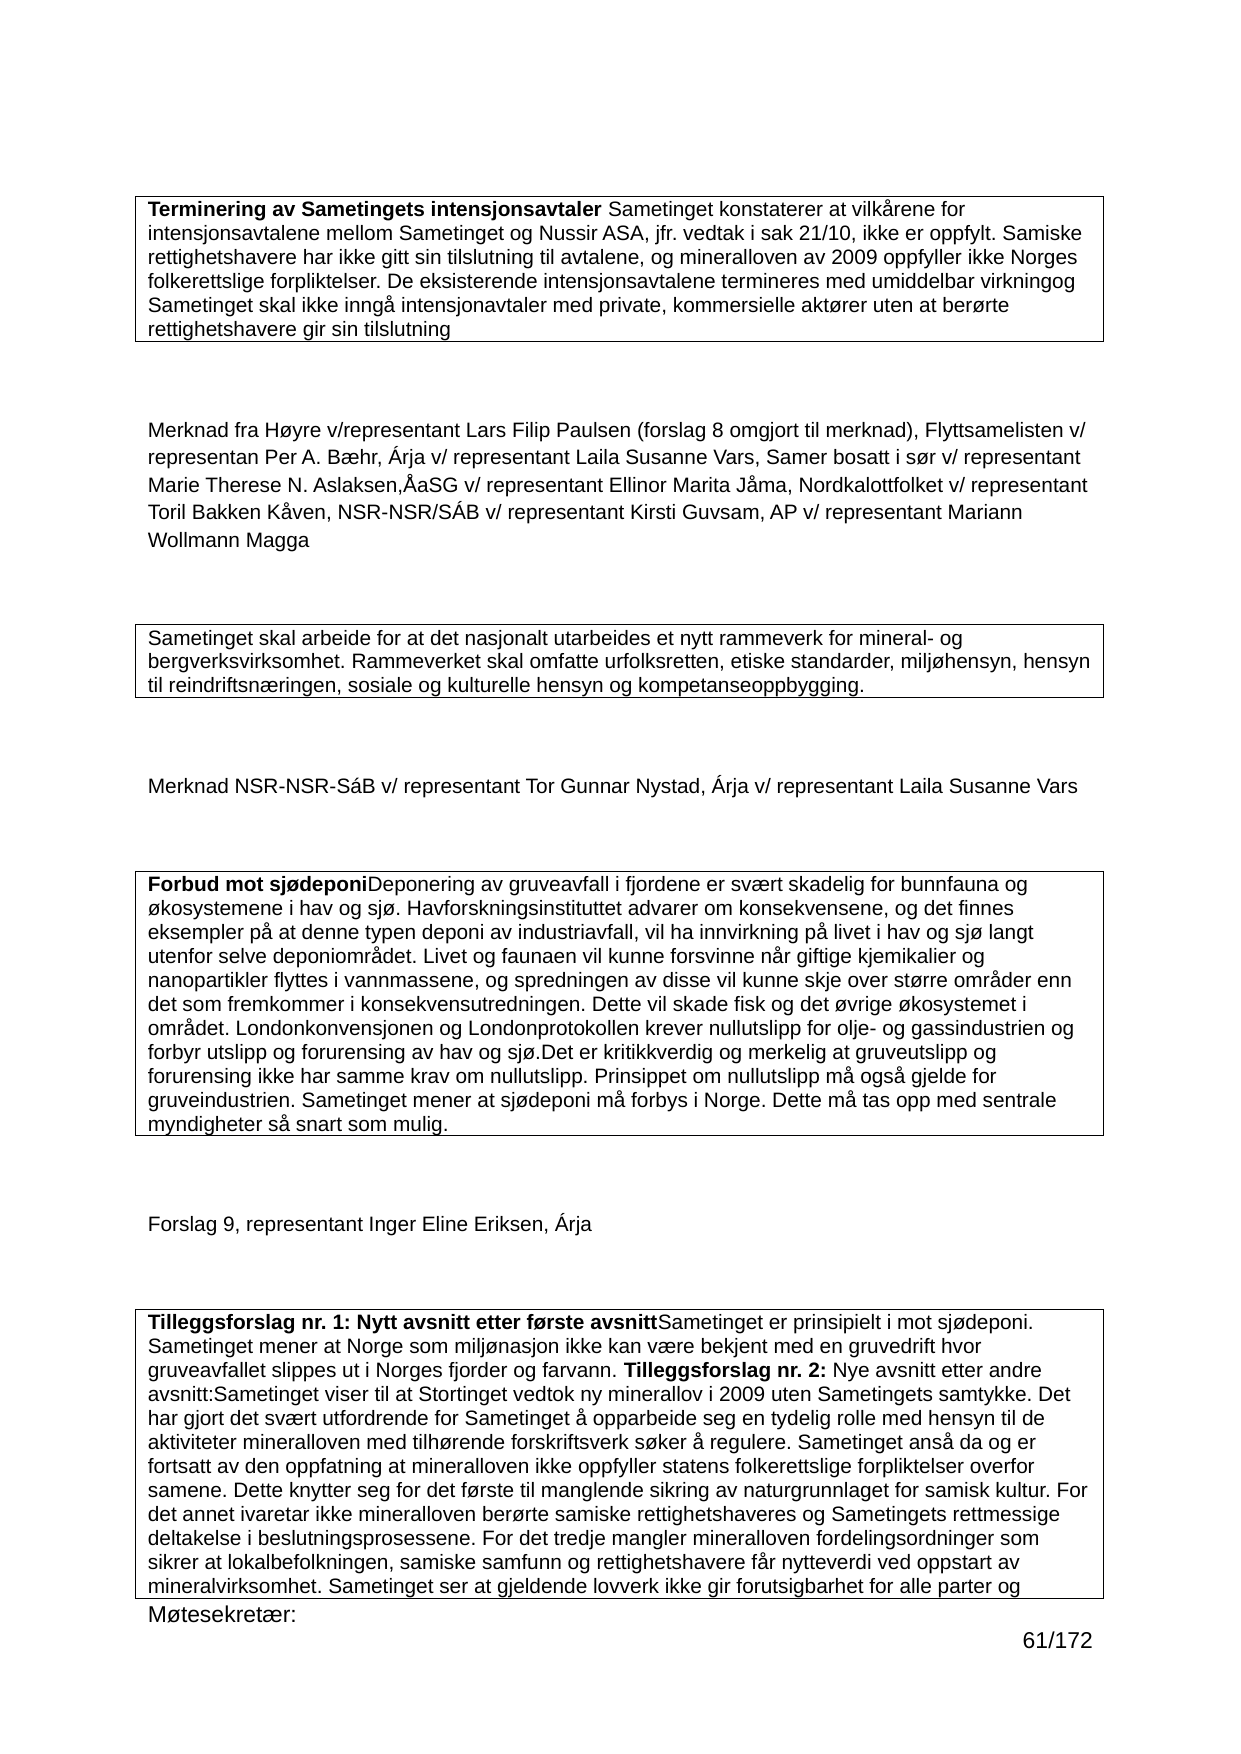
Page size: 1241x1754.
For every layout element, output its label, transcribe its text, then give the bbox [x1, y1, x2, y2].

table_header Tilleggsforslag nr. 1: Nytt avsnitt etter første avsnittSametinget er prinsipielt i mot sjødeponi. Sametinget mener at Norge som miljønasjon ikke kan være bekjent med en gruvedrift hvor gruveavfallet slippes ut i Norges fjorder og farvann. Tilleggsforslag nr. 2: Nye avsnitt etter andre avsnitt:Sametinget viser til at Stortinget vedtok ny minerallov i 2009 uten Sametingets samtykke. Det har gjort det svært utfordrende for Sametinget å opparbeide seg en tydelig rolle med hensyn til de aktiviteter mineralloven med tilhørende forskriftsverk søker å regulere. Sametinget anså da og er fortsatt av den oppfatning at mineralloven ikke oppfyller statens folkerettslige forpliktelser overfor samene. Dette knytter seg for det første til manglende sikring av naturgrunnlaget for samisk kultur. For det annet ivaretar ikke mineralloven berørte samiske rettighetshaveres og Sametingets rettmessige deltakelse i beslutningsprosessene. For det tredje mangler mineralloven fordelingsordninger som sikrer at lokalbefolkningen, samiske samfunn og rettighetshavere får nytteverdi ved oppstart av mineralvirksomhet. Sametinget ser at gjeldende lovverk ikke gir forutsigbarhet for alle parter og [136, 1310, 1103, 1597]
text Merknad fra Høyre v/representant Lars Filip Paulsen (forslag 8 omgjort til merknad), Flyttsamelisten v/ representan Per A. Bæhr, Árja v/ representant Laila Susanne Vars, Samer bosatt i sør v/ representant Marie Therese N. Aslaksen,ÅaSG v/ representant Ellinor Marita Jåma, Nordkalottfolket v/ representant Toril Bakken Kåven, NSR-NSR/SÁB v/ representant Kirsti Guvsam, AP v/ representant Mariann Wollmann Magga [148, 418, 1093, 552]
text Forslag 9, representant Inger Eline Eriksen, Árja [148, 1212, 1093, 1236]
table_header Terminering av Sametingets intensjonsavtaler Sametinget konstaterer at vilkårene for intensjonsavtalene mellom Sametinget og Nussir ASA, jfr. vedtak i sak 21/10, ikke er oppfylt. Samiske rettighetshavere har ikke gitt sin tilslutning til avtalene, og mineralloven av 2009 oppfyller ikke Norges folkerettslige forpliktelser. De eksisterende intensjonsavtalene termineres med umiddelbar virkningog Sametinget skal ikke inngå intensjonavtaler med private, kommersielle aktører uten at berørte rettighetshavere gir sin tilslutning [136, 197, 1103, 341]
text Merknad NSR-NSR-SáB v/ representant Tor Gunnar Nystad, Árja v/ representant Laila Susanne Vars [148, 774, 1093, 798]
table_header Forbud mot sjødeponiDeponering av gruveavfall i fjordene er svært skadelig for bunnfauna og økosystemene i hav og sjø. Havforskningsinstituttet advarer om konsekvensene, og det finnes eksempler på at denne typen deponi av industriavfall, vil ha innvirkning på livet i hav og sjø langt utenfor selve deponiområdet. Livet og faunaen vil kunne forsvinne når giftige kjemikalier og nanopartikler flyttes i vannmassene, og spredningen av disse vil kunne skje over større områder enn det som fremkommer i konsekvensutredningen. Dette vil skade fisk og det øvrige økosystemet i området. Londonkonvensjonen og Londonprotokollen krever nullutslipp for olje- og gassindustrien og forbyr utslipp og forurensing av hav og sjø.Det er kritikkverdig og merkelig at gruveutslipp og forurensing ikke har samme krav om nullutslipp. Prinsippet om nullutslipp må også gjelde for gruveindustrien. Sametinget mener at sjødeponi må forbys i Norge. Dette må tas opp med sentrale myndigheter så snart som mulig. [136, 872, 1103, 1135]
table_header Sametinget skal arbeide for at det nasjonalt utarbeides et nytt rammeverk for mineral- og bergverksvirksomhet. Rammeverket skal omfatte urfolksretten, etiske standarder, miljøhensyn, hensyn til reindriftsnæringen, sosiale og kulturelle hensyn og kompetanseoppbygging. [136, 625, 1103, 697]
